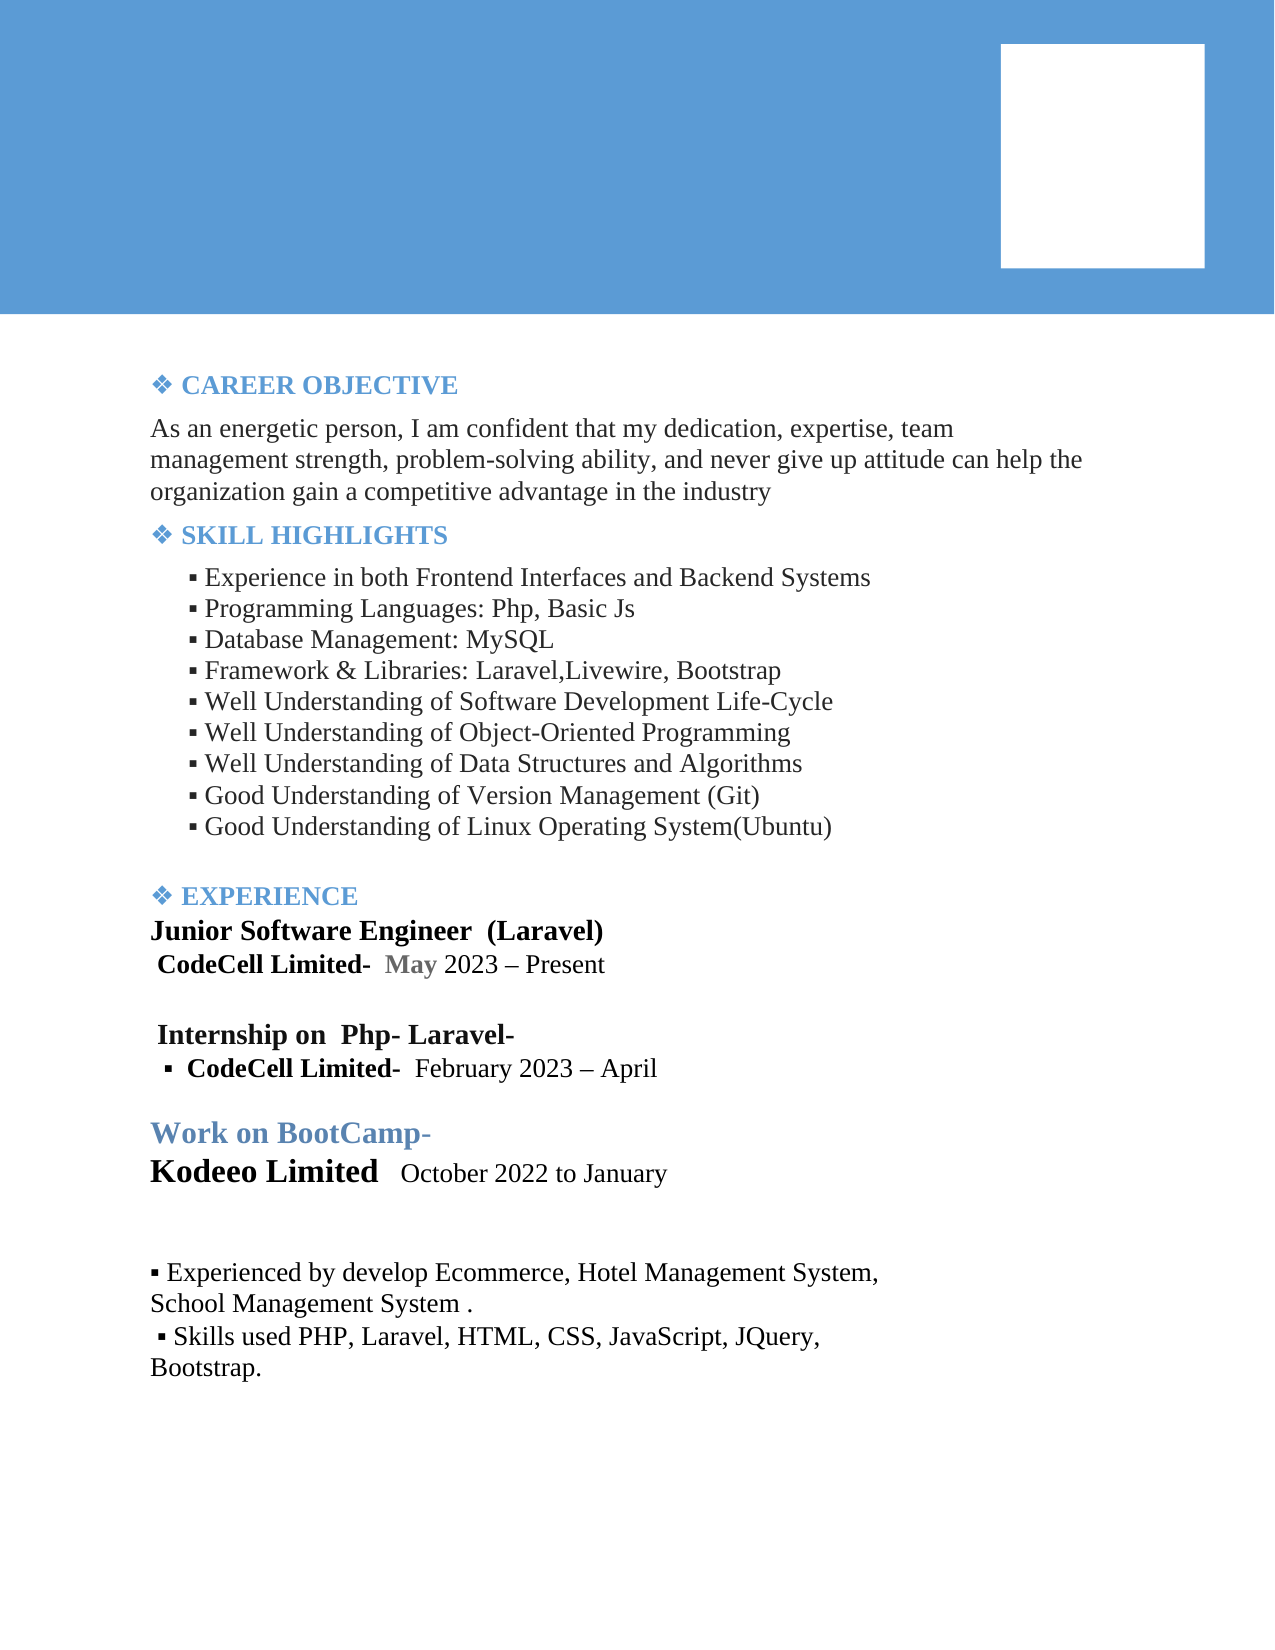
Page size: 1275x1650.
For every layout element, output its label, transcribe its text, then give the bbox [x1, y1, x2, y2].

text CodeCell Limited- May 2023 – Present [150, 948, 1125, 979]
text ▪ Programming Languages: Php, Basic Js [188, 592, 1125, 623]
text ▪ Framework & Libraries: Laravel,Livewire, Bootstrap [188, 654, 1125, 685]
text ▪ Database Management: MySQL [188, 623, 1125, 654]
text ▪ Well Understanding of Software Development Life-Cycle [188, 685, 1125, 716]
text ❖ CAREER OBJECTIVE [150, 369, 1125, 400]
text Internship on Php- Laravel- [150, 1017, 1125, 1051]
text Kodeeo Limited October 2022 to January [150, 1151, 1125, 1189]
text ▪ Skills used PHP, Laravel, HTML, CSS, JavaScript, JQuery, Bootstrap. [150, 1320, 939, 1382]
text ❖ SKILL HIGHLIGHTS [150, 519, 1125, 550]
text ❖ EXPERIENCE [150, 880, 1125, 911]
text Junior Software Engineer (Laravel) [150, 913, 1125, 946]
text Work on BootCamp- [150, 1114, 1125, 1150]
text ▪ Experienced by develop Ecommerce, Hotel Management System, School Management System . [150, 1256, 939, 1318]
text ▪ Well Understanding of Object-Oriented Programming [188, 716, 1125, 748]
text As an energetic person, I am confident that my dedication, expertise, team management strength, problem-solving ability, and never give up attitude can help the organization gain a competitive advantage in the industry [150, 412, 1092, 506]
text ▪ Good Understanding of Version Management (Git) [188, 779, 1125, 810]
text ▪ CodeCell Limited- February 2023 – April [150, 1052, 1125, 1083]
text ▪ Good Understanding of Linux Operating System(Ubuntu) [188, 810, 1125, 841]
text ▪ Experience in both Frontend Interfaces and Backend Systems [188, 561, 1125, 592]
text ▪ Well Understanding of Data Structures and Algorithms [188, 748, 1125, 779]
